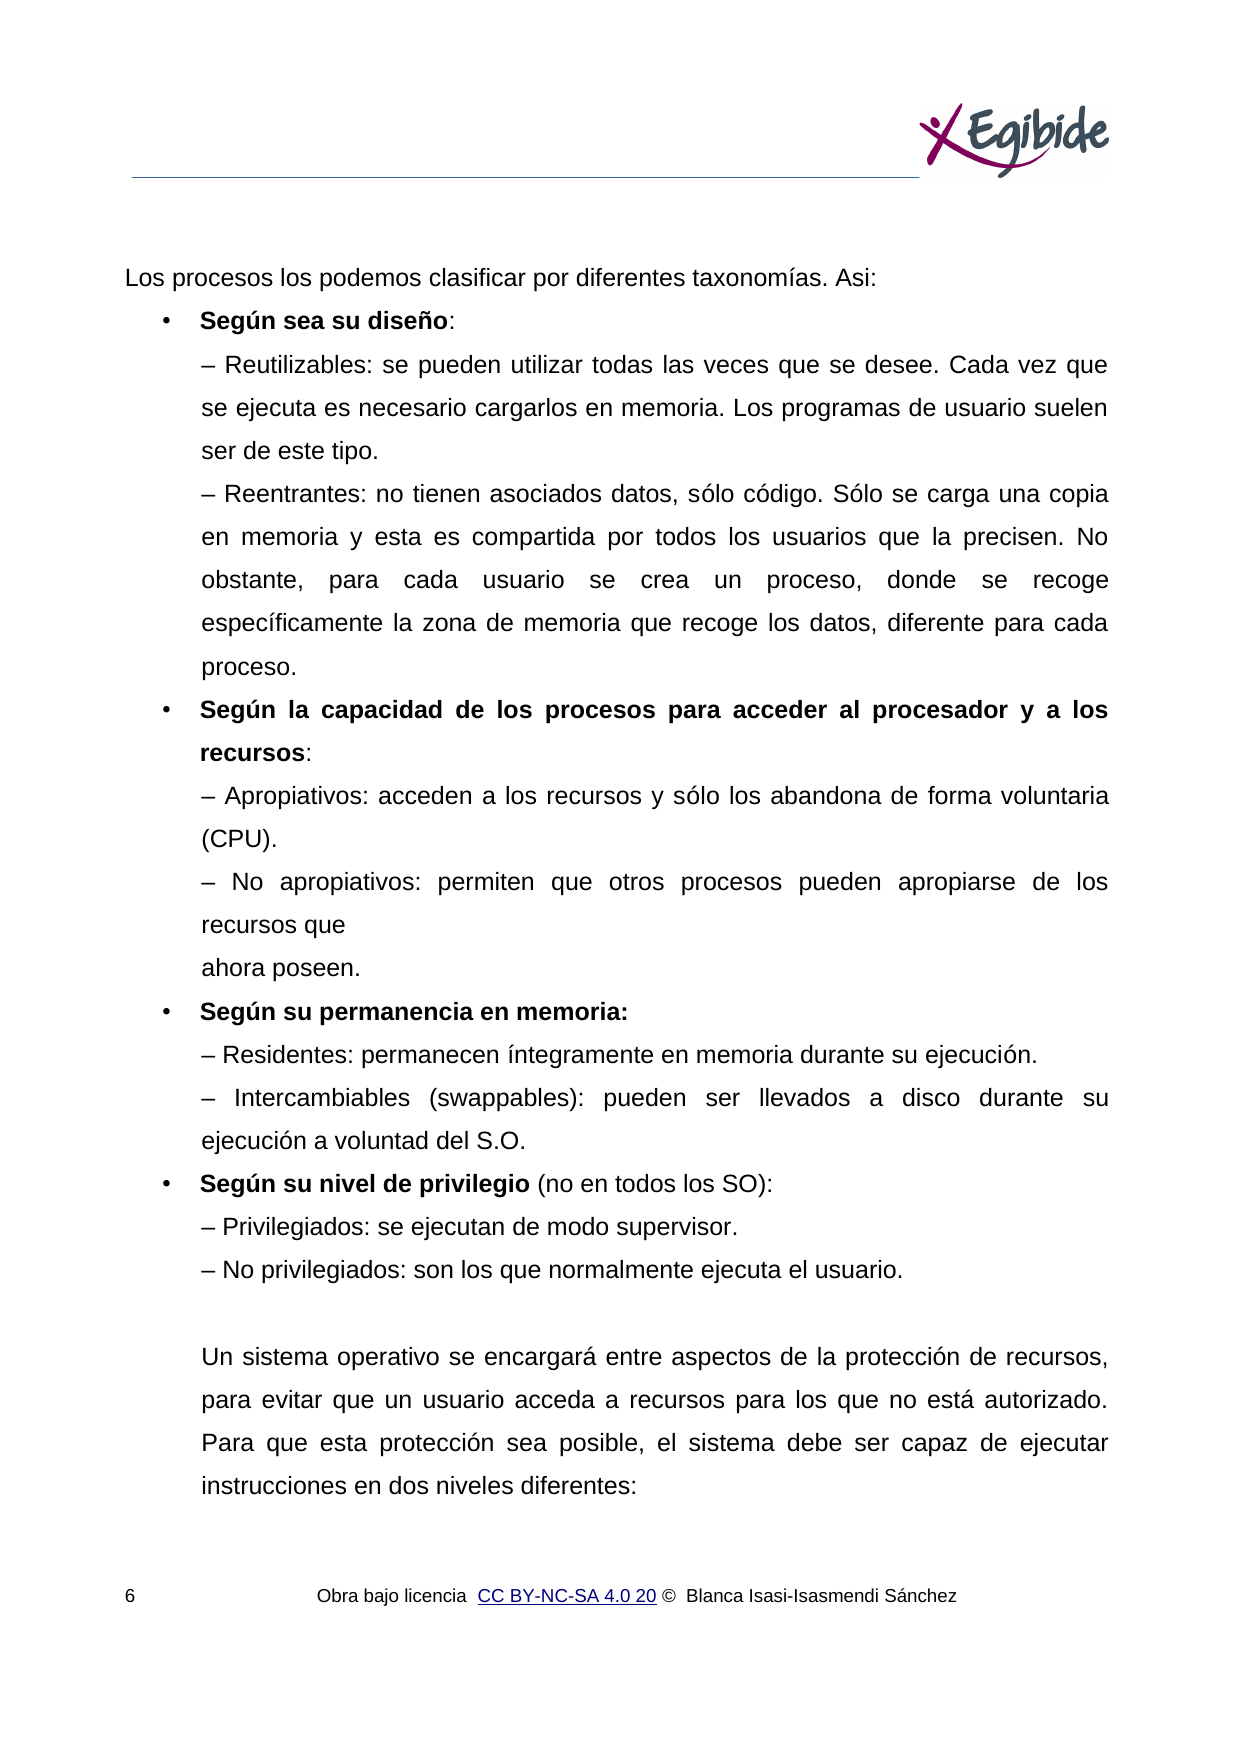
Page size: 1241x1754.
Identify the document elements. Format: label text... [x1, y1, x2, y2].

list Según la capacidad de los procesos para acceder al procesador y a los recursos: [162, 694, 1110, 767]
list Según su nivel de privilegio (no en todos los SO): [162, 1169, 1110, 1198]
text – Reentrantes: no tienen asociados datos, sólo código. Sólo se carga una copia en memoria y esta es compartida por todos los usuarios que la precisen. No obstante, para cada usuario se crea un proceso, donde se recoge específicamente la zona de memoria que recoge los datos, diferente para cada proceso. [201, 479, 1110, 680]
text – No apropiativos: permiten que otros procesos pueden apropiarse de los recursos que [201, 867, 1110, 939]
text – Apropiativos: acceden a los recursos y sólo los abandona de forma voluntaria (CPU). [201, 781, 1110, 853]
list Según sea su diseño: [162, 306, 1110, 335]
text – Reutilizables: se pueden utilizar todas las veces que se desee. Cada vez que se ejecuta es necesario cargarlos en memoria. Los programas de usuario suelen ser de este tipo. [201, 349, 1110, 464]
text Los procesos los podemos clasificar por diferentes taxonomías. Asi: [124, 263, 1110, 292]
text – No privilegiados: son los que normalmente ejecuta el usuario. [201, 1256, 1110, 1284]
text – Privilegiados: se ejecutan de modo supervisor. [201, 1212, 1110, 1241]
text Un sistema operativo se encargará entre aspectos de la protección de recursos, para evitar que un usuario acceda a recursos para los que no está autorizado. Para que esta protección sea posible, el sistema debe ser capaz de ejecutar instrucciones en dos niveles diferentes: [201, 1342, 1110, 1500]
text ahora poseen. [201, 953, 1110, 982]
text – Intercambiables (swappables): pueden ser llevados a disco durante su ejecución a voluntad del S.O. [201, 1083, 1110, 1155]
list Según su permanencia en memoria: [162, 997, 1110, 1025]
text – Residentes: permanecen íntegramente en memoria durante su ejecución. [201, 1040, 1110, 1068]
picture [919, 103, 1109, 178]
